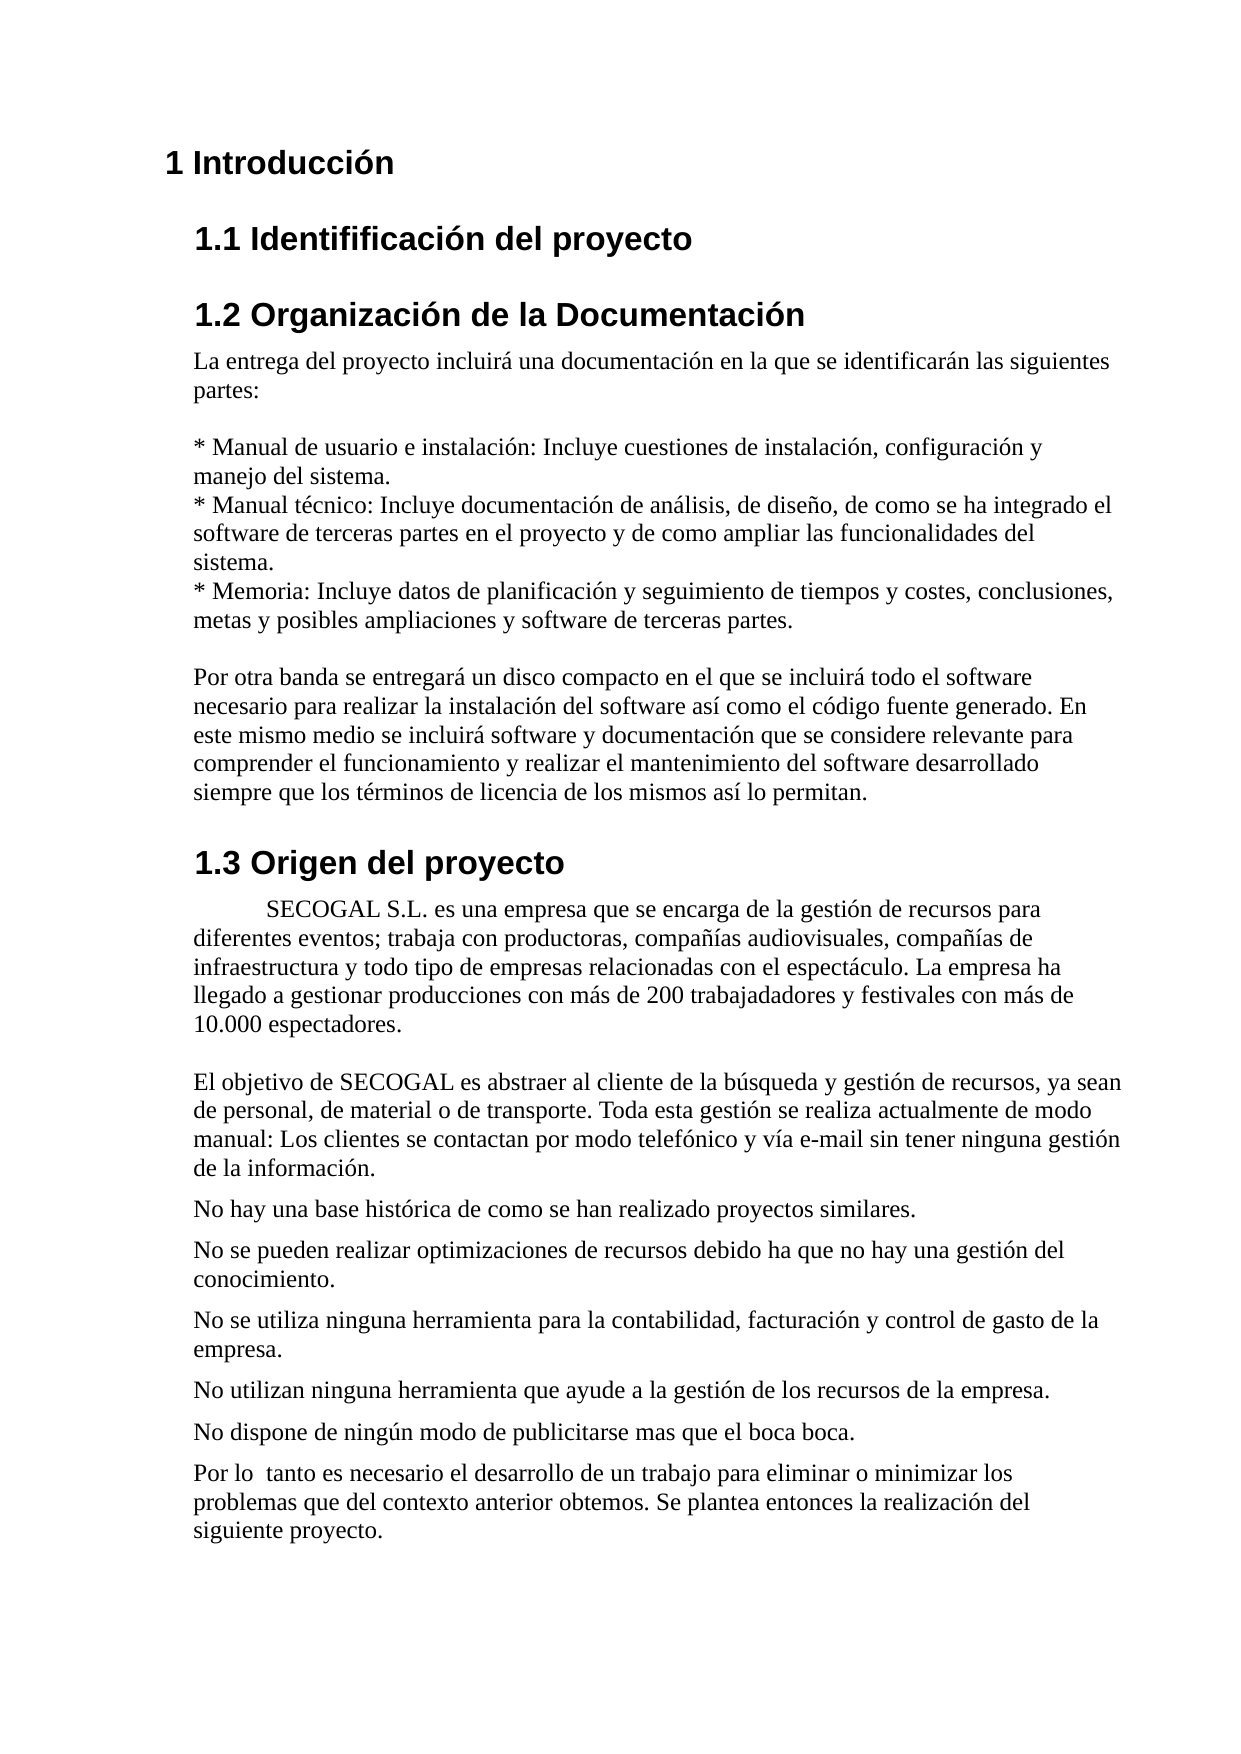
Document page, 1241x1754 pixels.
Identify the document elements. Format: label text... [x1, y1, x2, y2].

list Por lo tanto es necesario el desarrollo de un trabajo para eliminar o minimizar los problemas que del contexto anterior obtemos. Se plantea entonces la realización del siguiente proyecto. [156, 1458, 1122, 1544]
list No hay una base histórica de como se han realizado proyectos similares. [156, 1194, 1122, 1223]
subtitle Identifificación del proyecto [185, 219, 1122, 257]
list La entrega del proyecto incluirá una documentación en la que se identificarán las siguientes partes: * Manual de usuario e instalación: Incluye cuestiones de instalación, configuración y manejo del sistema. * Manual técnico: Incluye documentación de análisis, de diseño, de como se ha integrado el software de terceras partes en el proyecto y de como ampliar las funcionalidades del sistema. * Memoria: Incluye datos de planificación y seguimiento de tiempos y costes, conclusiones, metas y posibles ampliaciones y software de terceras partes. Por otra banda se entregará un disco compacto en el que se incluirá todo el software necesario para realizar la instalación del software así como el código fuente generado. En este mismo medio se incluirá software y documentación que se considere relevante para comprender el funcionamiento y realizar el mantenimiento del software desarrollado siempre que los términos de licencia de los mismos así lo permitan. [156, 346, 1122, 806]
list No utilizan ninguna herramienta que ayude a la gestión de los recursos de la empresa. [156, 1376, 1122, 1404]
subtitle Introducción [156, 143, 1122, 182]
list No se pueden realizar optimizaciones de recursos debido ha que no hay una gestión del conocimiento. [156, 1236, 1122, 1293]
list No se utiliza ninguna herramienta para la contabilidad, facturación y control de gasto de la empresa. [156, 1306, 1122, 1363]
list SECOGAL S.L. es una empresa que se encarga de la gestión de recursos para diferentes eventos; trabaja con productoras, compañías audiovisuales, compañías de infraestructura y todo tipo de empresas relacionadas con el espectáculo. La empresa ha llegado a gestionar producciones con más de 200 trabajadadores y festivales con más de 10.000 espectadores. El objetivo de SECOGAL es abstraer al cliente de la búsqueda y gestión de recursos, ya sean de personal, de material o de transporte. Toda esta gestión se realiza actualmente de modo manual: Los clientes se contactan por modo telefónico y vía e-mail sin tener ninguna gestión de la información. [156, 894, 1122, 1182]
subtitle Origen del proyecto [185, 843, 1122, 882]
list No dispone de ningún modo de publicitarse mas que el boca boca. [156, 1417, 1122, 1446]
subtitle Organización de la Documentación [185, 295, 1122, 333]
